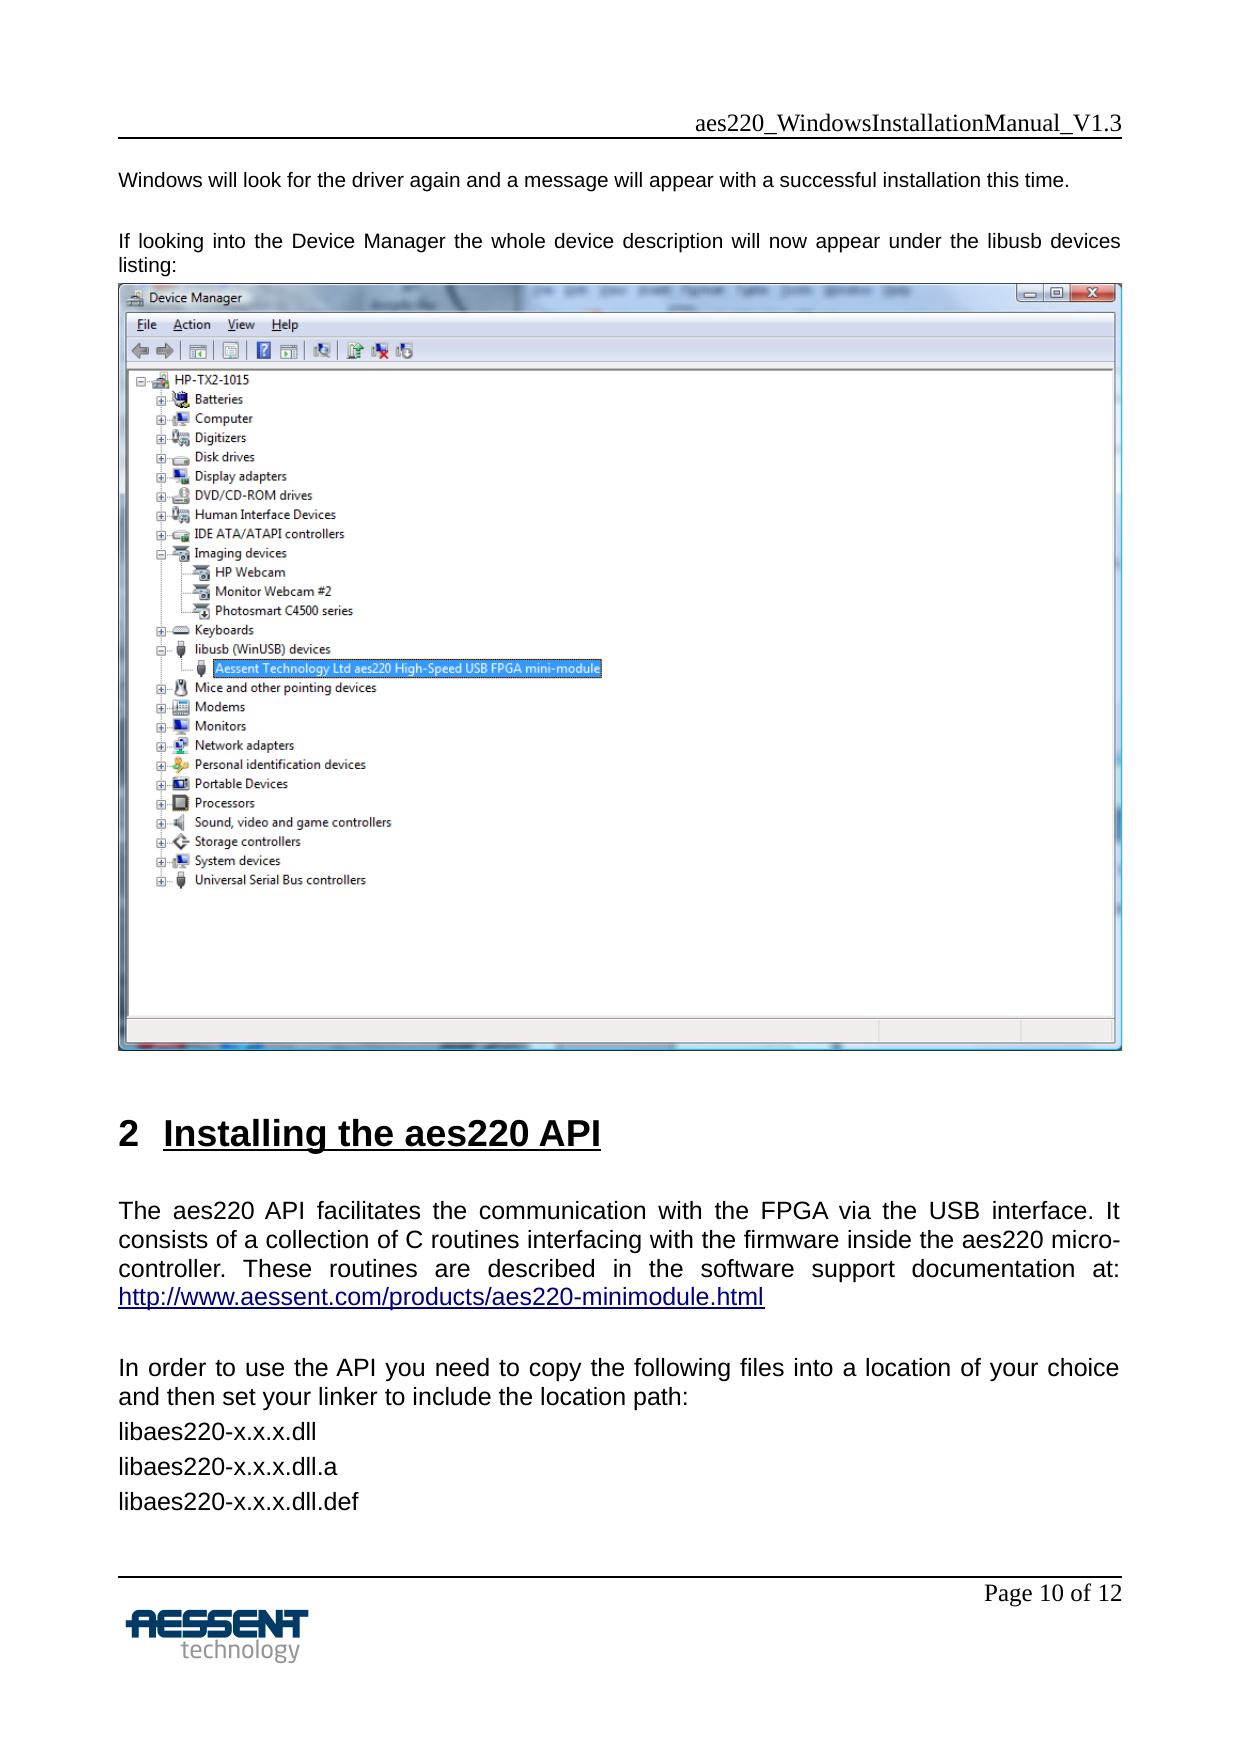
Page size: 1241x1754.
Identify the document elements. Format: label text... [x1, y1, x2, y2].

text libaes220-x.x.x.dll.a [118, 1452, 1122, 1481]
text If looking into the Device Manager the whole device description will now appear under the libusb devices listing: [118, 229, 1122, 277]
text Windows will look for the driver again and a message will appear with a successful installation this time. [118, 168, 1122, 192]
text The aes220 API facilitates the communication with the FPGA via the USB interface. It consists of a collection of C routines interfacing with the firmware inside the aes220 micro-controller. These routines are described in the software support documentation at: http://www.aessent.com/products/aes220-minimodule.html [118, 1196, 1122, 1311]
subtitle Installing the aes220 API [118, 1111, 1122, 1154]
text libaes220-x.x.x.dll [118, 1417, 1122, 1445]
text In order to use the API you need to copy the following files into a location of your choice and then set your linker to include the location path: [118, 1353, 1122, 1410]
picture [117, 1603, 317, 1670]
picture [118, 283, 1123, 1051]
text libaes220-x.x.x.dll.def [118, 1487, 1122, 1516]
